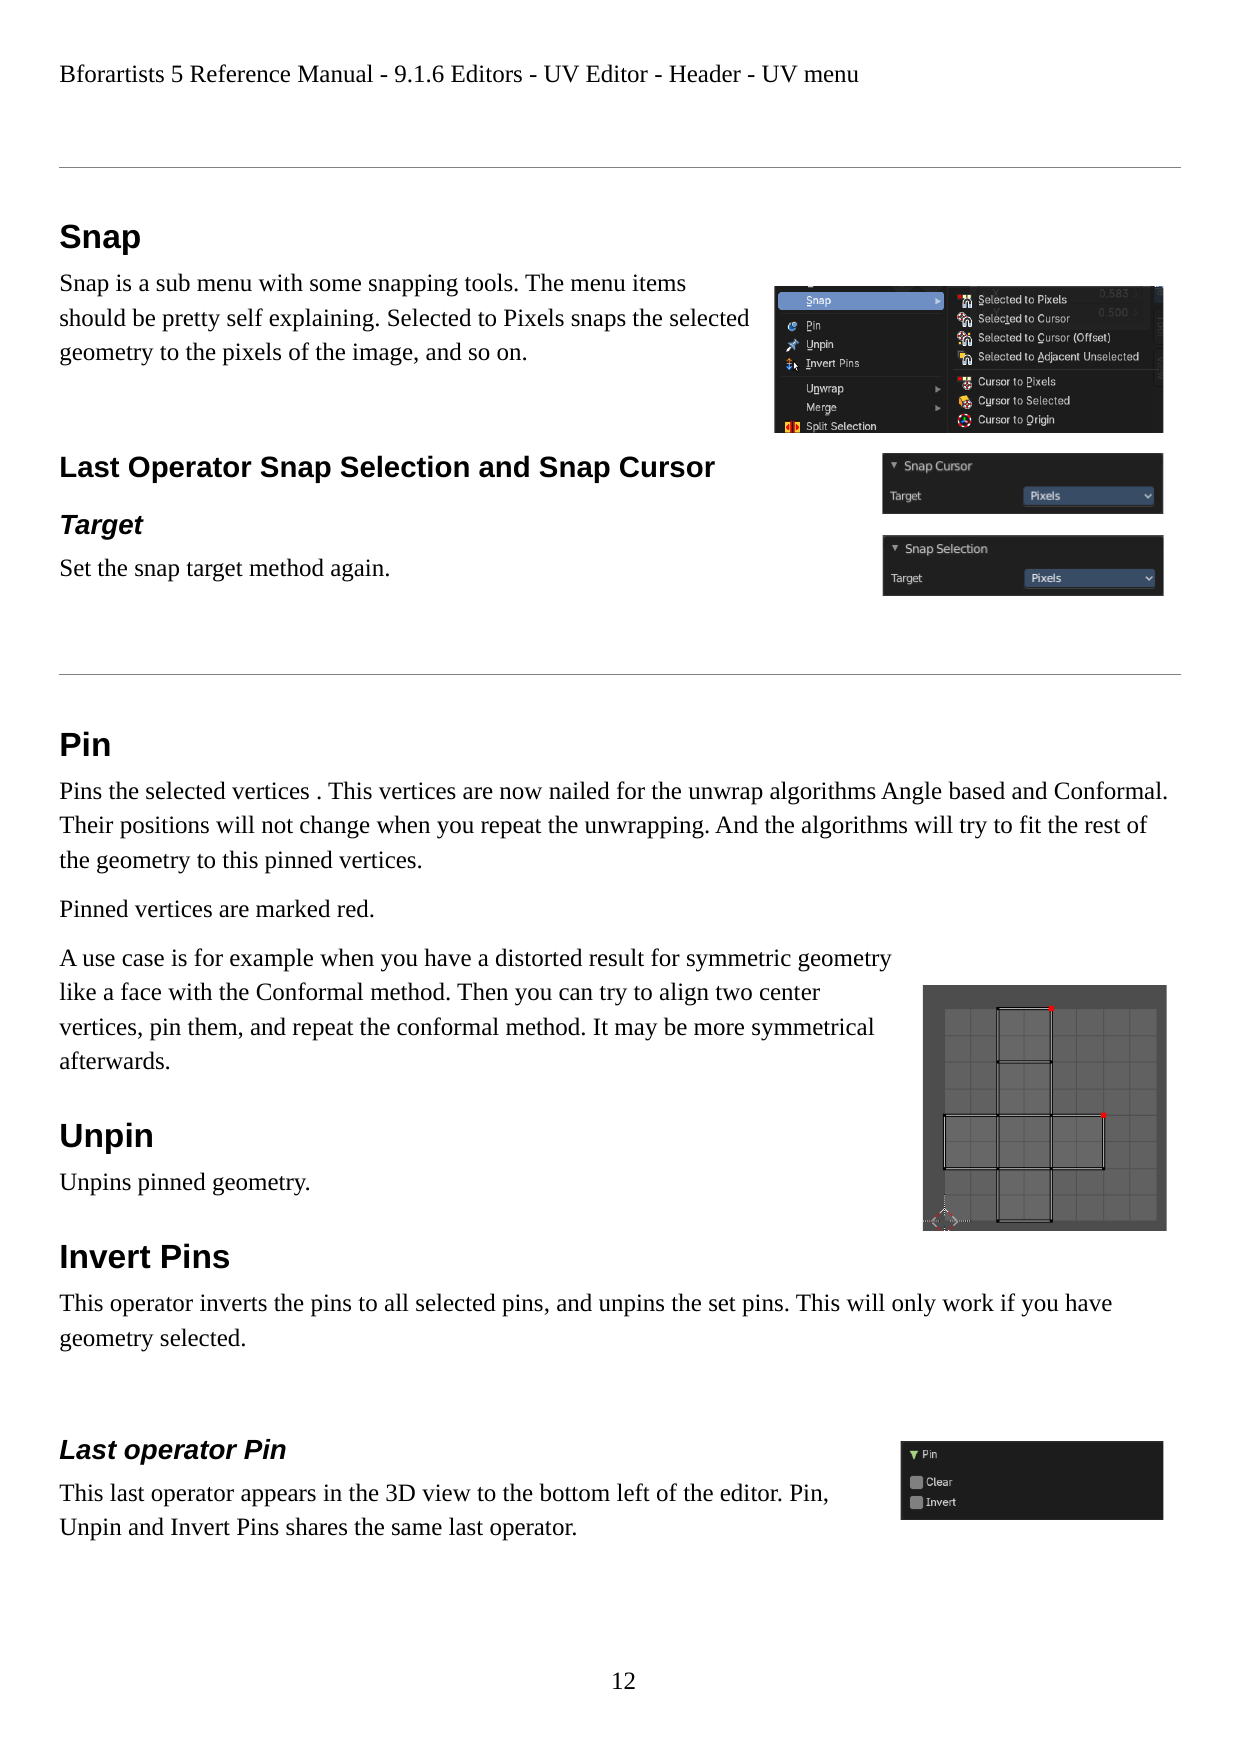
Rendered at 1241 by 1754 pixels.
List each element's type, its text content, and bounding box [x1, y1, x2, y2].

text Snap is a sub menu with some snapping tools. The menu items should be pretty self explaining. Selected to Pixels snaps the selected geometry to the pixels of the image, and so on. [59, 268, 1181, 366]
picture [900, 1441, 1164, 1520]
subtitle [1167, 1116, 1181, 1155]
text Pinned vertices are marked red. [59, 894, 1181, 922]
text A use case is for example when you have a distorted result for symmetric geometry like a face with the Conformal method. Then you can try to align two center vertices, pin them, and repeat the conformal method. It may be more symmetrical afterwards. [59, 943, 1181, 1075]
subtitle Unpin [59, 1116, 922, 1155]
text Set the snap target method again. [59, 553, 882, 582]
subtitle Snap [59, 217, 1181, 256]
text Pins the selected vertices . This vertices are now nailed for the unwrap algorithms Angle based and Conformal. Their positions will not change when you repeat the unwrapping. And the algorithms will try to fit the rest of the geometry to this pinned vertices. [59, 776, 1181, 873]
subtitle Target [59, 509, 1181, 541]
subtitle Pin [59, 724, 1181, 763]
picture [882, 453, 1164, 514]
subtitle Last operator Pin [59, 1433, 1181, 1465]
subtitle Invert Pins [59, 1237, 1181, 1276]
picture [882, 535, 1164, 596]
picture [922, 985, 1167, 1231]
subtitle Last Operator Snap Selection and Snap Cursor [59, 450, 1181, 484]
text This last operator appears in the 3D view to the bottom left of the editor. Pin, Unpin and Invert Pins shares the same last operator. [59, 1478, 1181, 1541]
text This operator inverts the pins to all selected pins, and unpins the set pins. This will only work if you have geometry selected. [59, 1288, 1181, 1352]
picture [774, 286, 1164, 433]
text Unpins pinned geometry. [59, 1167, 922, 1196]
